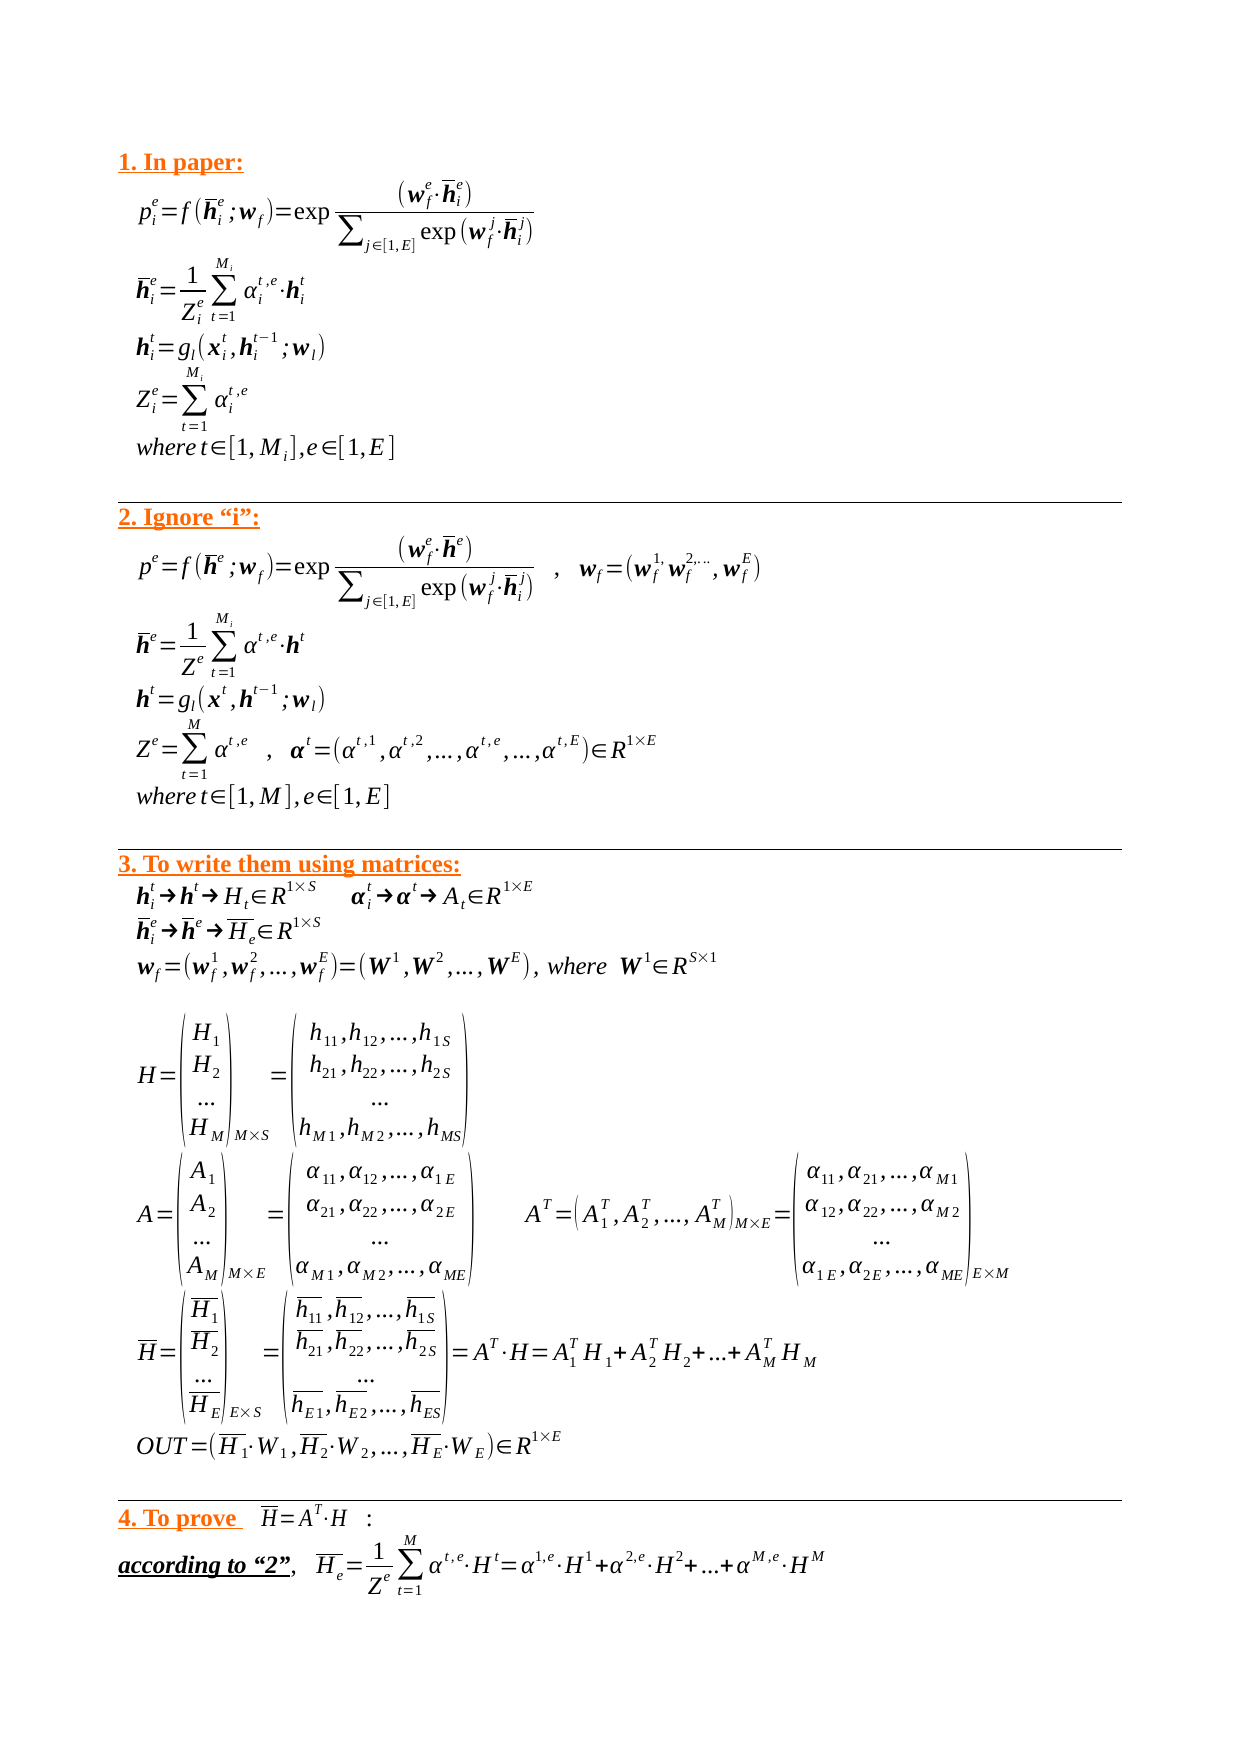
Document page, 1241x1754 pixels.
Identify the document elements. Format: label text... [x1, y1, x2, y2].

text , [118, 531, 1122, 610]
text according to “2”, [118, 1532, 1122, 1600]
text 3. To write them using matrices: [118, 850, 1122, 878]
text 4. To prove : [118, 1501, 1122, 1532]
text 2. Ignore “i”: [118, 503, 1122, 531]
text 1. In paper: [118, 118, 1122, 176]
text , [118, 716, 1122, 783]
